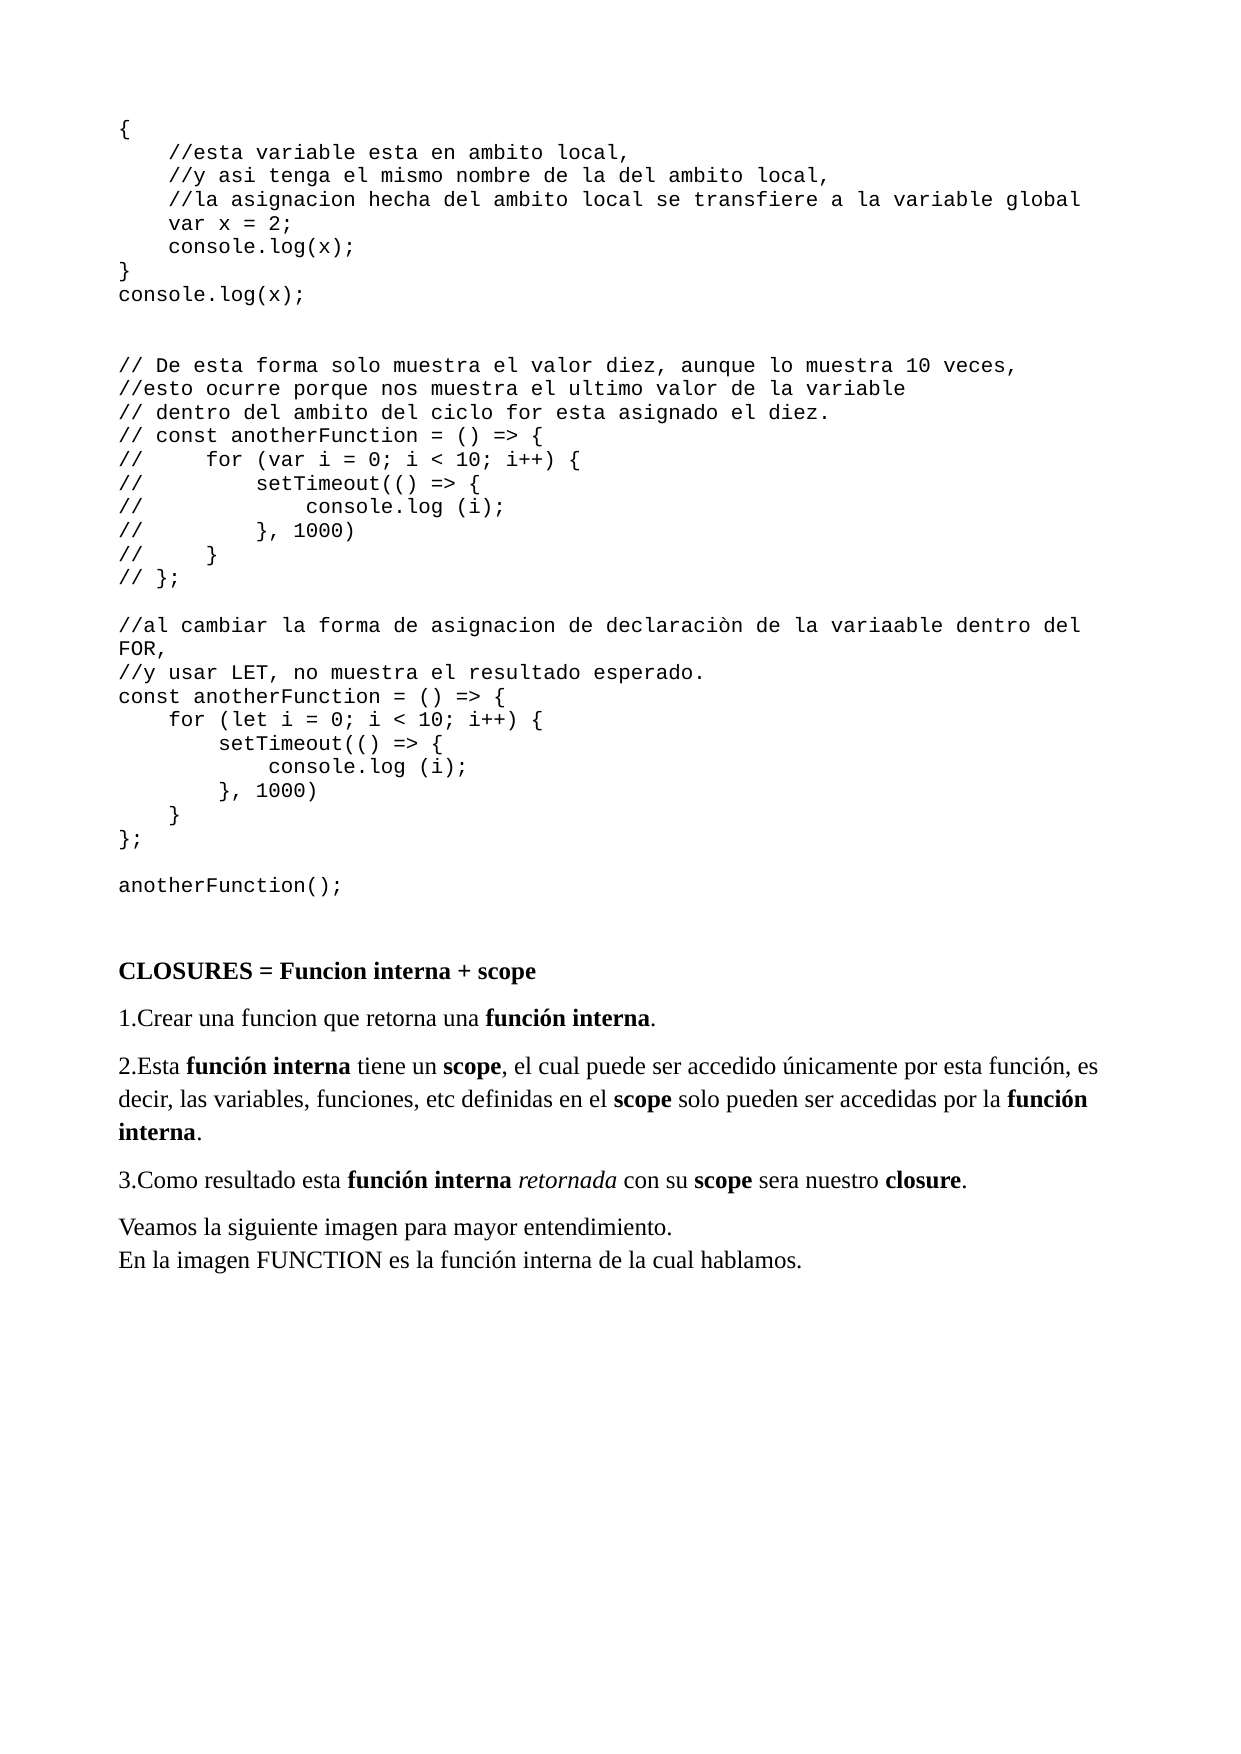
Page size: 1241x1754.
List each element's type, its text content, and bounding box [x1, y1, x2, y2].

text }, 1000) [118, 780, 1122, 804]
text } [118, 804, 1122, 827]
text Veamos la siguiente imagen para mayor entendimiento. En la imagen FUNCTION es la función interna de la cual hablamos. [118, 1212, 1122, 1274]
text // } [118, 544, 1122, 567]
text // }, 1000) [118, 520, 1122, 544]
text // console.log (i); [118, 496, 1122, 520]
text console.log (i); [118, 757, 1122, 780]
text //y asi tenga el mismo nombre de la del ambito local, [118, 165, 1122, 189]
text for (let i = 0; i < 10; i++) { [118, 709, 1122, 733]
list Crear una funcion que retorna una función interna. [118, 1003, 1122, 1032]
text console.log(x); [118, 284, 1122, 307]
text //y usar LET, no muestra el resultado esperado. [118, 662, 1122, 686]
list Como resultado esta función interna retornada con su scope sera nuestro closure. [118, 1165, 1122, 1193]
text setTimeout(() => { [118, 733, 1122, 757]
text console.log(x); [118, 236, 1122, 260]
text // De esta forma solo muestra el valor diez, aunque lo muestra 10 veces, [118, 354, 1122, 378]
text // setTimeout(() => { [118, 473, 1122, 496]
text // dentro del ambito del ciclo for esta asignado el diez. [118, 402, 1122, 426]
text //la asignacion hecha del ambito local se transfiere a la variable global [118, 189, 1122, 213]
text //esto ocurre porque nos muestra el ultimo valor de la variable [118, 378, 1122, 402]
text }; [118, 827, 1122, 851]
text { [118, 118, 1122, 142]
text anotherFunction(); [118, 875, 1122, 898]
list Esta función interna tiene un scope, el cual puede ser accedido únicamente por esta función, es decir, las variables, funciones, etc definidas en el scope solo pueden ser accedidas por la función interna. [118, 1051, 1122, 1146]
text //al cambiar la forma de asignacion de declaraciòn de la variaable dentro del FOR, [118, 615, 1122, 662]
text //esta variable esta en ambito local, [118, 142, 1122, 165]
text var x = 2; [118, 213, 1122, 236]
text CLOSURES = Funcion interna + scope [118, 956, 1122, 985]
text // for (var i = 0; i < 10; i++) { [118, 449, 1122, 473]
text const anotherFunction = () => { [118, 686, 1122, 709]
text } [118, 260, 1122, 284]
text // }; [118, 567, 1122, 591]
text // const anotherFunction = () => { [118, 426, 1122, 449]
